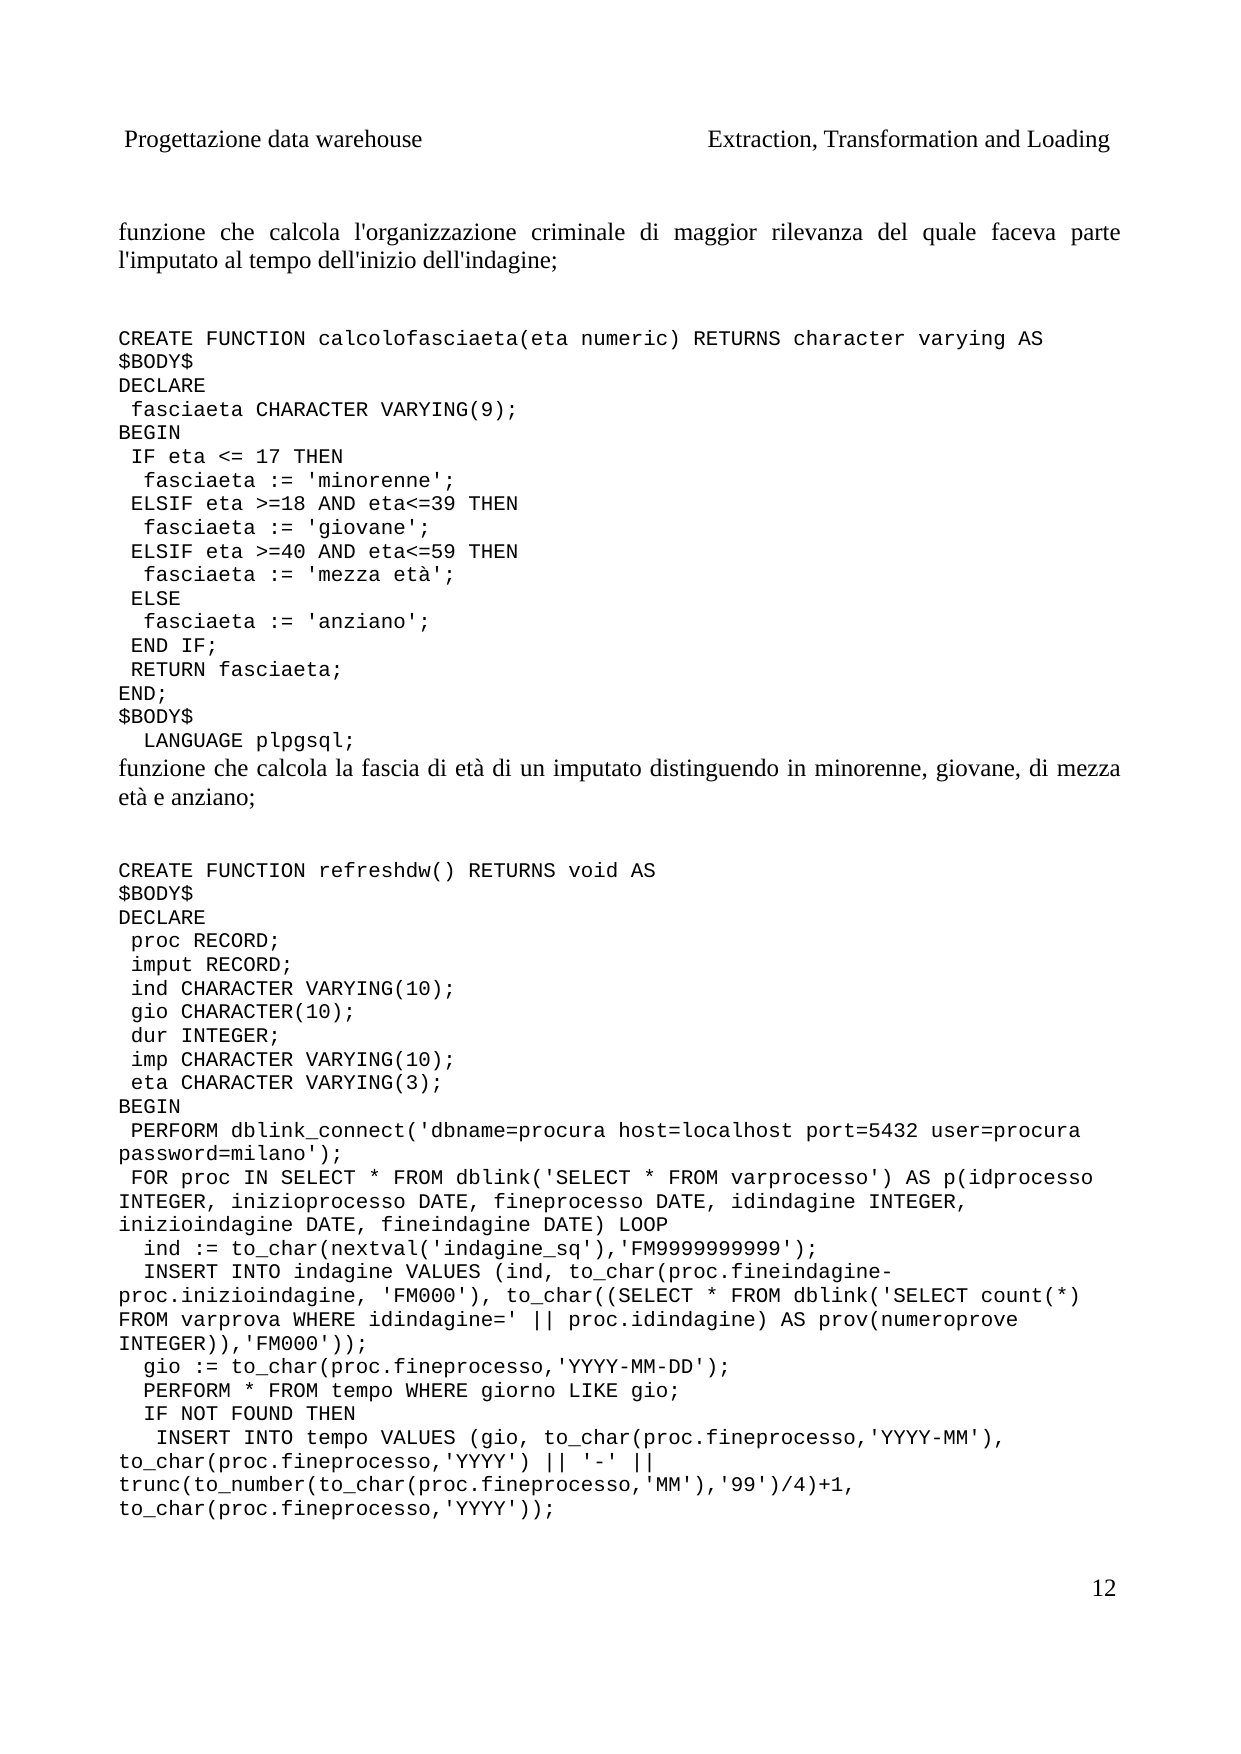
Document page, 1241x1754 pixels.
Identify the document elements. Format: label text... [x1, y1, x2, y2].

text INSERT INTO indagine VALUES (ind, to_char(proc.fineindagine-proc.inizioindagine, 'FM000'), to_char((SELECT * FROM dblink('SELECT count(*) FROM varprova WHERE idindagine=' || proc.idindagine) AS prov(numeroprove INTEGER)),'FM000')); [118, 1262, 1122, 1356]
text ind CHARACTER VARYING(10); [118, 978, 1122, 1001]
text gio := to_char(proc.fineprocesso,'YYYY-MM-DD'); [118, 1356, 1122, 1380]
text funzione che calcola l'organizzazione criminale di maggior rilevanza del quale faceva parte l'imputato al tempo dell'inizio dell'indagine; [118, 217, 1122, 274]
text imput RECORD; [118, 954, 1122, 978]
text CREATE FUNCTION calcolofasciaeta(eta numeric) RETURNS character varying AS [118, 328, 1122, 351]
text DECLARE [118, 375, 1122, 399]
text LANGUAGE plpgsql; [118, 730, 1122, 753]
text eta CHARACTER VARYING(3); [118, 1072, 1122, 1096]
text END IF; [118, 635, 1122, 659]
text fasciaeta := 'anziano'; [118, 612, 1122, 635]
text $BODY$ [118, 883, 1122, 907]
text $BODY$ [118, 706, 1122, 730]
text FOR proc IN SELECT * FROM dblink('SELECT * FROM varprocesso') AS p(idprocesso INTEGER, inizioprocesso DATE, fineprocesso DATE, idindagine INTEGER, inizioindagine DATE, fineindagine DATE) LOOP [118, 1167, 1122, 1238]
text fasciaeta CHARACTER VARYING(9); [118, 399, 1122, 422]
text fasciaeta := 'giovane'; [118, 517, 1122, 541]
text imp CHARACTER VARYING(10); [118, 1049, 1122, 1072]
text CREATE FUNCTION refreshdw() RETURNS void AS [118, 859, 1122, 883]
text IF NOT FOUND THEN [118, 1403, 1122, 1427]
text ind := to_char(nextval('indagine_sq'),'FM9999999999'); [118, 1238, 1122, 1262]
text proc RECORD; [118, 931, 1122, 954]
text ELSE [118, 588, 1122, 612]
text DECLARE [118, 907, 1122, 931]
text INSERT INTO tempo VALUES (gio, to_char(proc.fineprocesso,'YYYY-MM'), to_char(proc.fineprocesso,'YYYY') || '-' || trunc(to_number(to_char(proc.fineprocesso,'MM'),'99')/4)+1, to_char(proc.fineprocesso,'YYYY')); [118, 1427, 1122, 1522]
text dur INTEGER; [118, 1025, 1122, 1049]
text gio CHARACTER(10); [118, 1001, 1122, 1025]
text funzione che calcola la fascia di età di un imputato distinguendo in minorenne, giovane, di mezza età e anziano; [118, 753, 1122, 811]
text IF eta <= 17 THEN [118, 446, 1122, 470]
text BEGIN [118, 1096, 1122, 1120]
text ELSIF eta >=40 AND eta<=59 THEN [118, 541, 1122, 564]
text PERFORM * FROM tempo WHERE giorno LIKE gio; [118, 1380, 1122, 1403]
text $BODY$ [118, 351, 1122, 375]
text fasciaeta := 'minorenne'; [118, 470, 1122, 493]
text PERFORM dblink_connect('dbname=procura host=localhost port=5432 user=procura password=milano'); [118, 1120, 1122, 1167]
text END; [118, 682, 1122, 706]
text RETURN fasciaeta; [118, 659, 1122, 682]
text fasciaeta := 'mezza età'; [118, 564, 1122, 588]
text ELSIF eta >=18 AND eta<=39 THEN [118, 493, 1122, 517]
text BEGIN [118, 422, 1122, 446]
